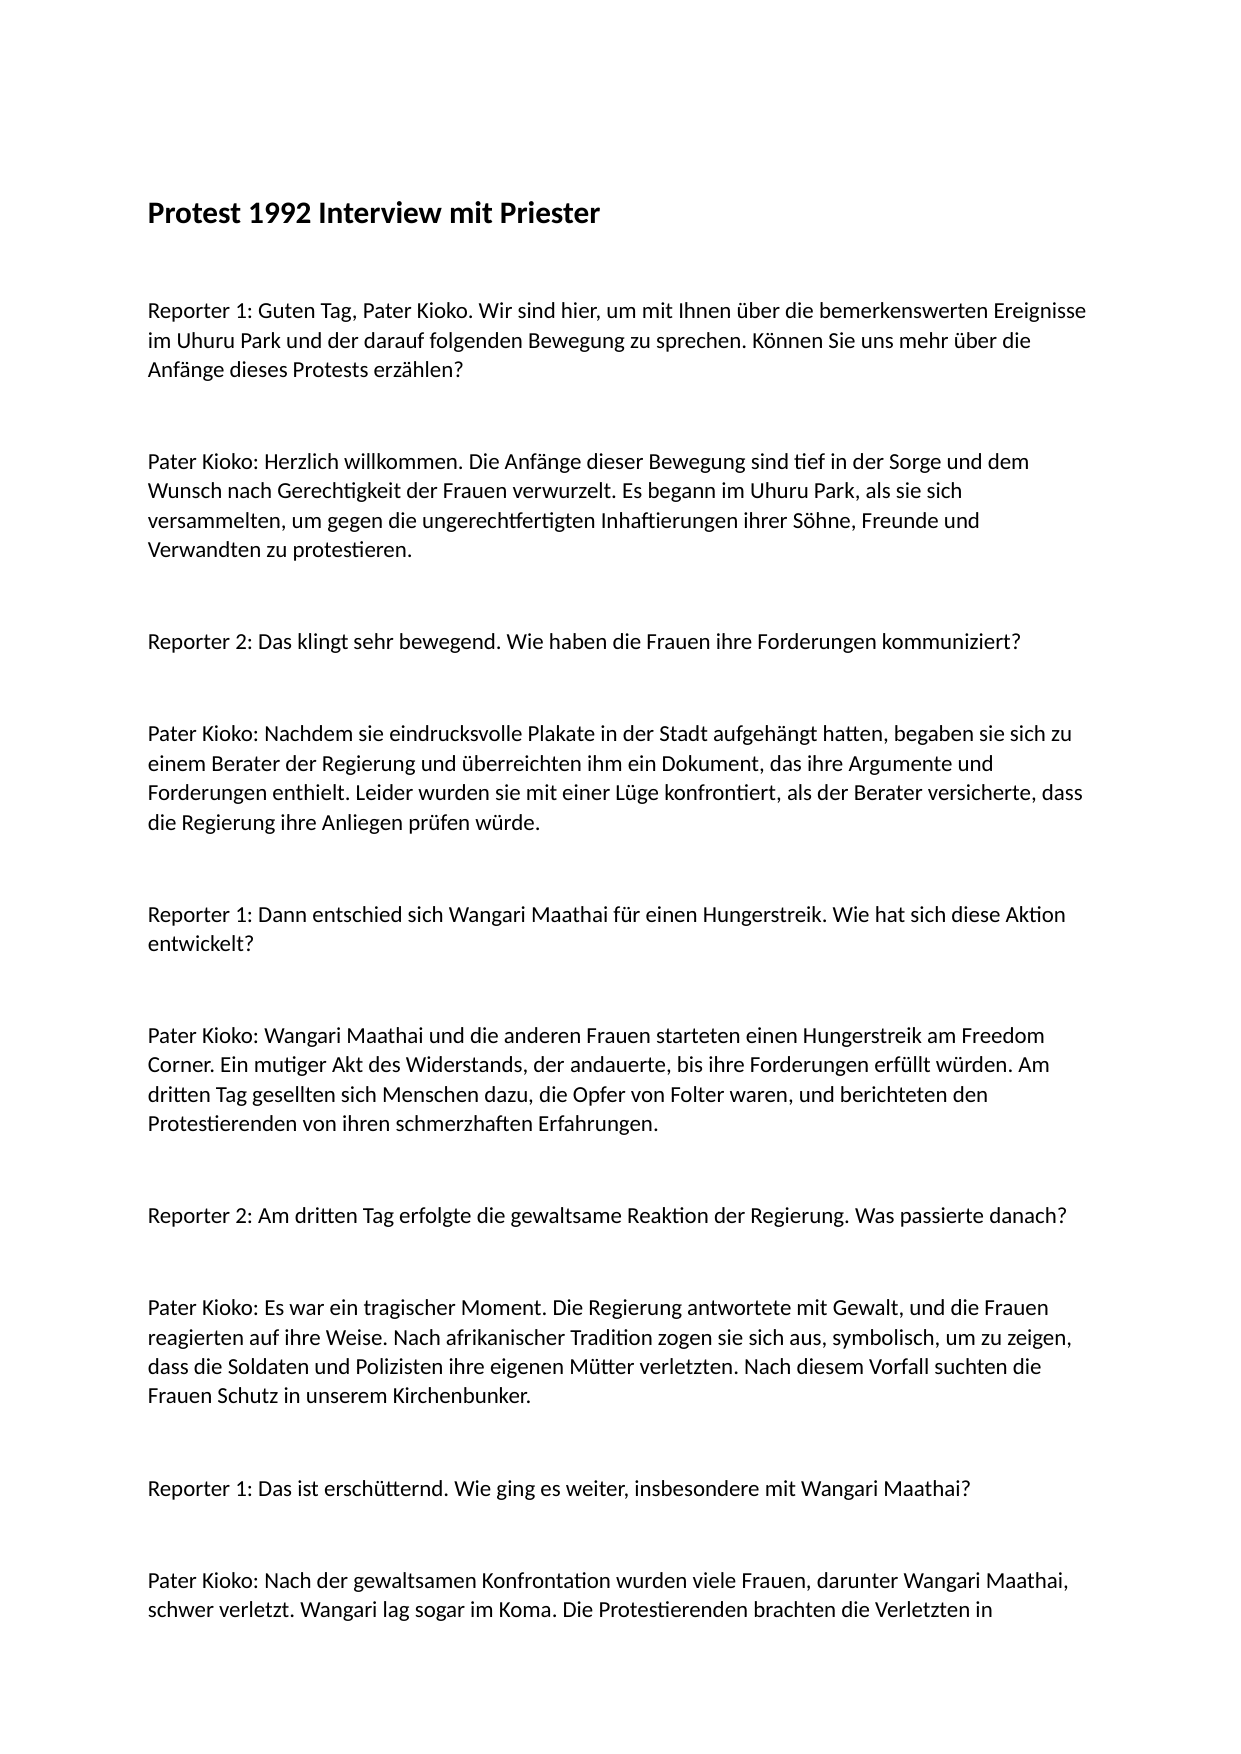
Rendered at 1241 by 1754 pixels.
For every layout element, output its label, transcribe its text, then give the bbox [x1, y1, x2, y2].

text Reporter 2: Am dritten Tag erfolgte die gewaltsame Reaktion der Regierung. Was passierte danach? [148, 1201, 1093, 1229]
text Pater Kioko: Nach der gewaltsamen Konfrontation wurden viele Frauen, darunter Wangari Maathai, schwer verletzt. Wangari lag sogar im Koma. Die Protestierenden brachten die Verletzten in [148, 1566, 1093, 1623]
text Pater Kioko: Wangari Maathai und die anderen Frauen starteten einen Hungerstreik am Freedom Corner. Ein mutiger Akt des Widerstands, der andauerte, bis ihre Forderungen erfüllt würden. Am dritten Tag gesellten sich Menschen dazu, die Opfer von Folter waren, und berichteten den Protestierenden von ihren schmerzhaften Erfahrungen. [148, 1021, 1093, 1137]
text Pater Kioko: Herzlich willkommen. Die Anfänge dieser Bewegung sind tief in der Sorge und dem Wunsch nach Gerechtigkeit der Frauen verwurzelt. Es begann im Uhuru Park, als sie sich versammelten, um gegen die ungerechtfertigten Inhaftierungen ihrer Söhne, Freunde und Verwandten zu protestieren. [148, 447, 1093, 563]
text Reporter 1: Dann entschied sich Wangari Maathai für einen Hungerstreik. Wie hat sich diese Aktion entwickelt? [148, 900, 1093, 957]
text Reporter 1: Guten Tag, Pater Kioko. Wir sind hier, um mit Ihnen über die bemerkenswerten Ereignisse im Uhuru Park und der darauf folgenden Bewegung zu sprechen. Können Sie uns mehr über die Anfänge dieses Protests erzählen? [148, 296, 1093, 383]
text Pater Kioko: Es war ein tragischer Moment. Die Regierung antwortete mit Gewalt, und die Frauen reagierten auf ihre Weise. Nach afrikanischer Tradition zogen sie sich aus, symbolisch, um zu zeigen, dass die Soldaten und Polizisten ihre eigenen Mütter verletzten. Nach diesem Vorfall suchten die Frauen Schutz in unserem Kirchenbunker. [148, 1293, 1093, 1409]
text Protest 1992 Interview mit Priester [148, 194, 1093, 232]
text Reporter 2: Das klingt sehr bewegend. Wie haben die Frauen ihre Forderungen kommuniziert? [148, 627, 1093, 655]
text Pater Kioko: Nachdem sie eindrucksvolle Plakate in der Stadt aufgehängt hatten, begaben sie sich zu einem Berater der Regierung und überreichten ihm ein Dokument, das ihre Argumente und Forderungen enthielt. Leider wurden sie mit einer Lüge konfrontiert, als der Berater versicherte, dass die Regierung ihre Anliegen prüfen würde. [148, 719, 1093, 836]
text Reporter 1: Das ist erschütternd. Wie ging es weiter, insbesondere mit Wangari Maathai? [148, 1474, 1093, 1502]
